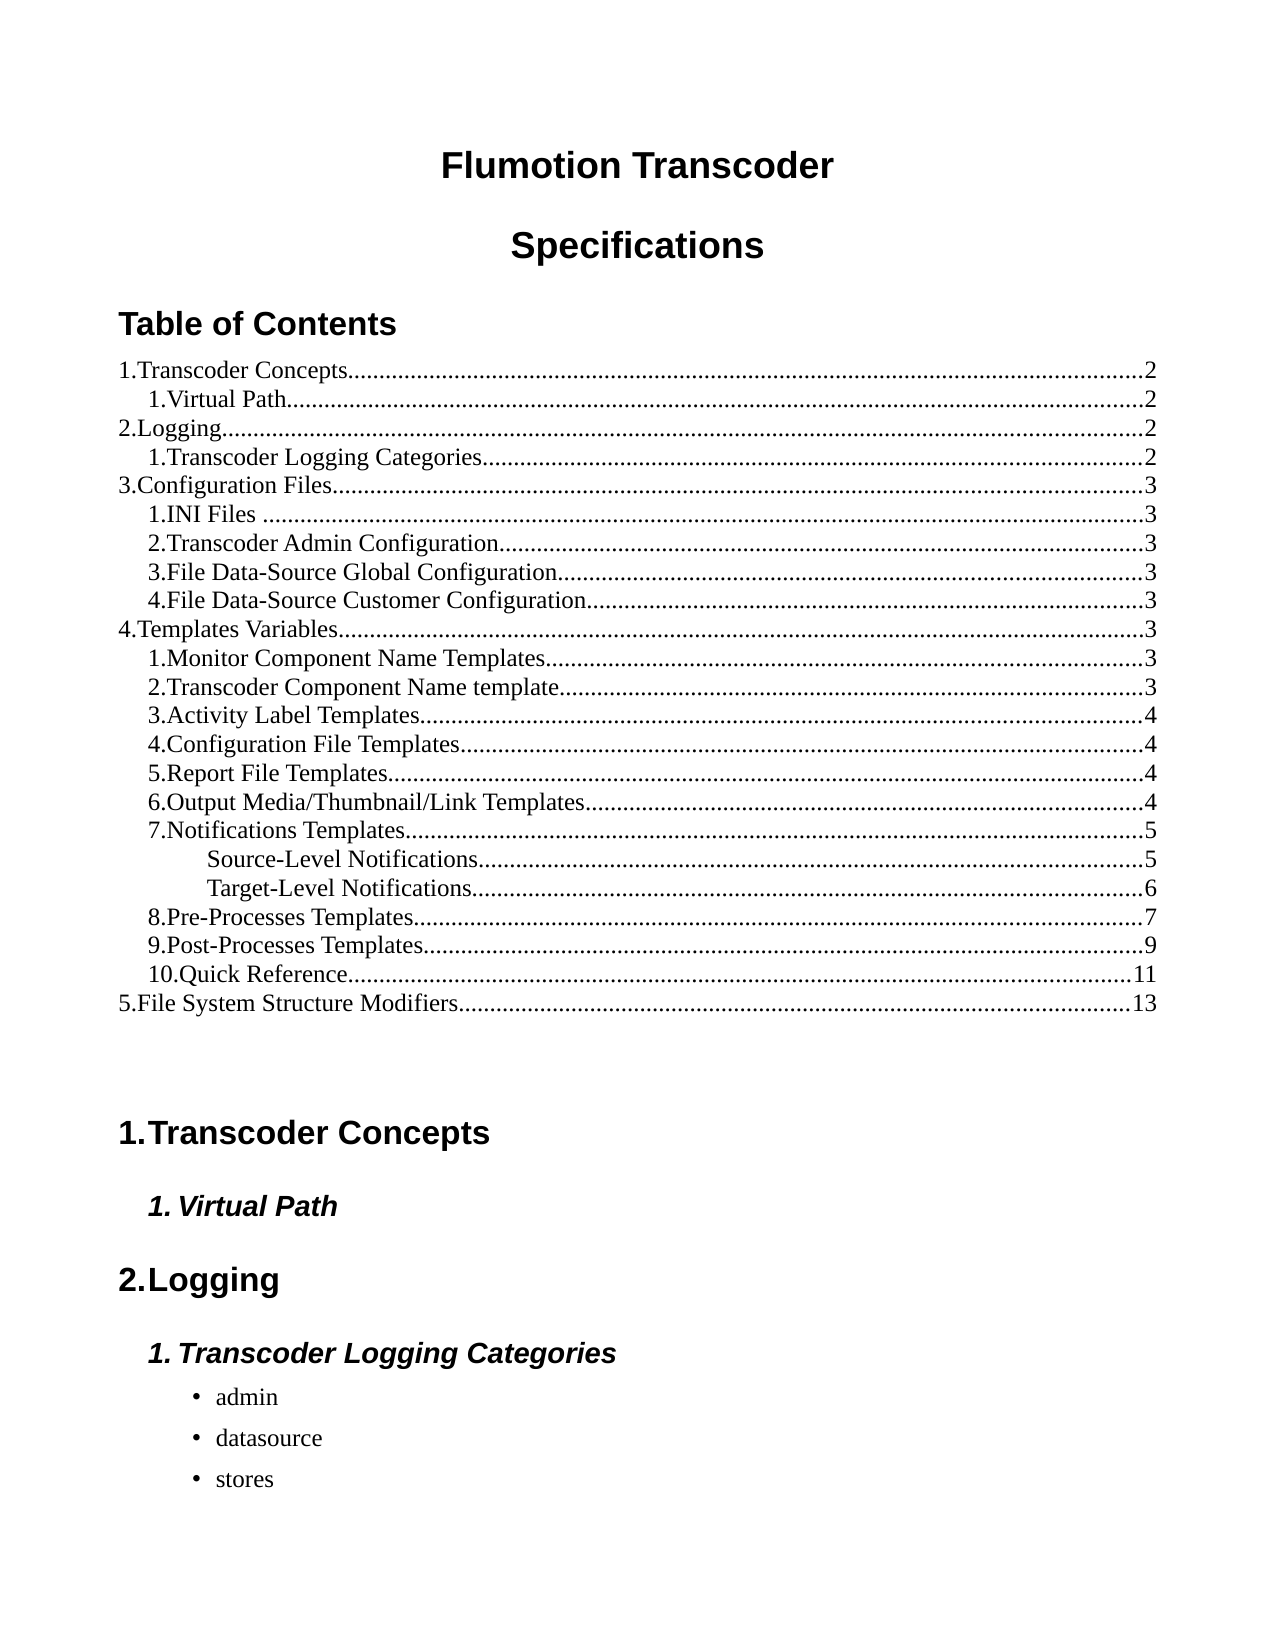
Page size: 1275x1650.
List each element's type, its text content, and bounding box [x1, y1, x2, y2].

text 3.Activity Label Templates 4 [148, 700, 1157, 729]
text 4.Configuration File Templates 4 [148, 729, 1157, 758]
text 3.File Data-Source Global Configuration 3 [148, 557, 1157, 585]
text 1.INI Files 3 [148, 499, 1157, 528]
subtitle Virtual Path [148, 1189, 1157, 1222]
title Specifications [118, 224, 1157, 267]
text 9.Post-Processes Templates 9 [148, 930, 1157, 959]
subtitle Transcoder Logging Categories [148, 1336, 1157, 1369]
text 1.Transcoder Logging Categories 2 [148, 442, 1157, 470]
text 5.File System Structure Modifiers 13 [118, 988, 1157, 1017]
text 2.Logging 2 [118, 413, 1157, 442]
subtitle Logging [118, 1260, 1157, 1298]
text 6.Output Media/Thumbnail/Link Templates 4 [148, 787, 1157, 815]
title Flumotion Transcoder [118, 143, 1157, 186]
text 8.Pre-Processes Templates 7 [148, 902, 1157, 930]
text 4.File Data-Source Customer Configuration 3 [148, 585, 1157, 614]
text 4.Templates Variables 3 [118, 614, 1157, 643]
text 1.Virtual Path 2 [148, 384, 1157, 413]
subtitle Table of Contents [118, 304, 1157, 343]
list stores [192, 1464, 1157, 1493]
list datasource [192, 1423, 1157, 1452]
text 3.Configuration Files 3 [118, 470, 1157, 499]
text 1.Transcoder Concepts 2 [118, 355, 1157, 384]
text 2.Transcoder Admin Configuration 3 [148, 528, 1157, 557]
text Target-Level Notifications 6 [207, 873, 1157, 902]
list admin [192, 1382, 1157, 1411]
text 1.Monitor Component Name Templates 3 [148, 643, 1157, 672]
subtitle Transcoder Concepts [118, 1113, 1157, 1151]
text 7.Notifications Templates 5 [148, 815, 1157, 844]
text 2.Transcoder Component Name template 3 [148, 672, 1157, 700]
text 10.Quick Reference 11 [148, 959, 1157, 988]
text Source-Level Notifications 5 [207, 844, 1157, 873]
text 5.Report File Templates 4 [148, 758, 1157, 787]
